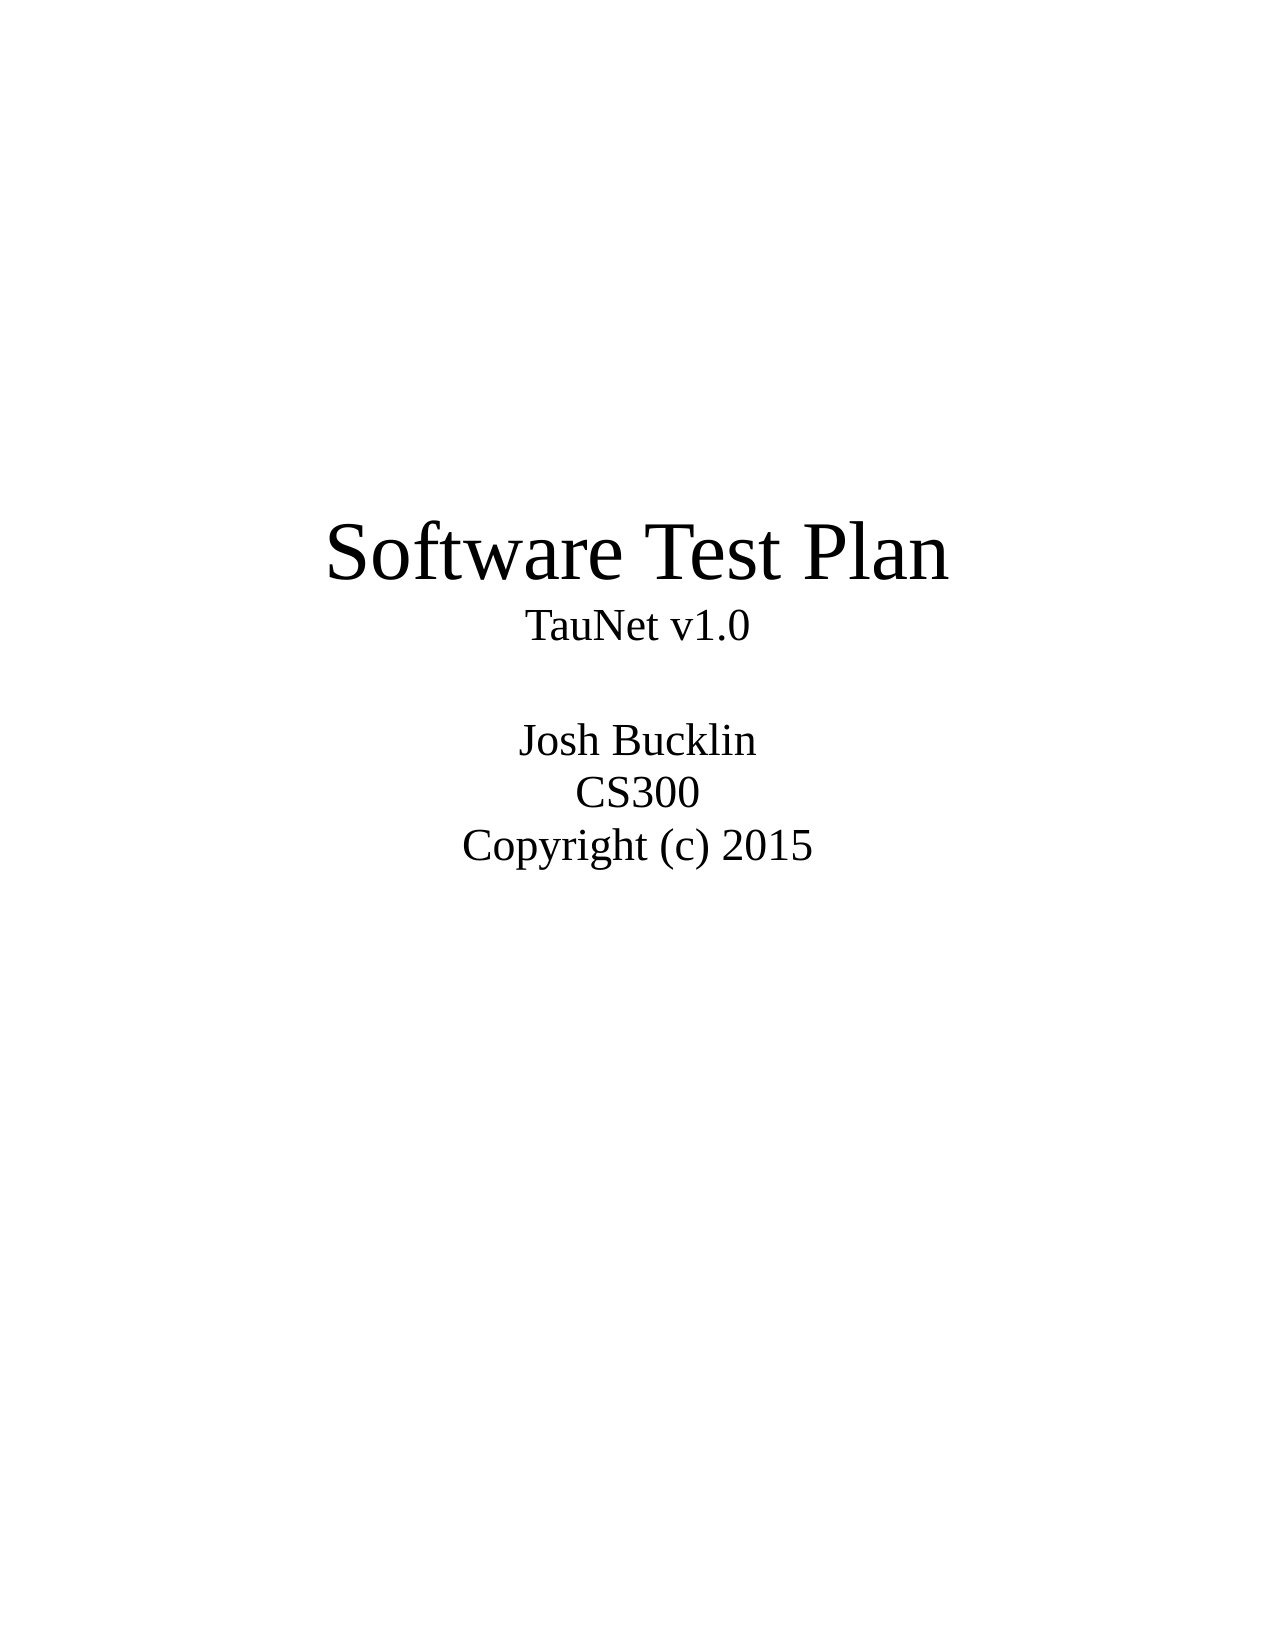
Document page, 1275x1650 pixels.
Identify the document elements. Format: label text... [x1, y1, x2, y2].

text Copyright (c) 2015 [118, 818, 1157, 870]
text Josh Bucklin [118, 712, 1157, 765]
text Software Test Plan [118, 501, 1157, 597]
text TauNet v1.0 [118, 597, 1157, 650]
text CS300 [118, 765, 1157, 818]
